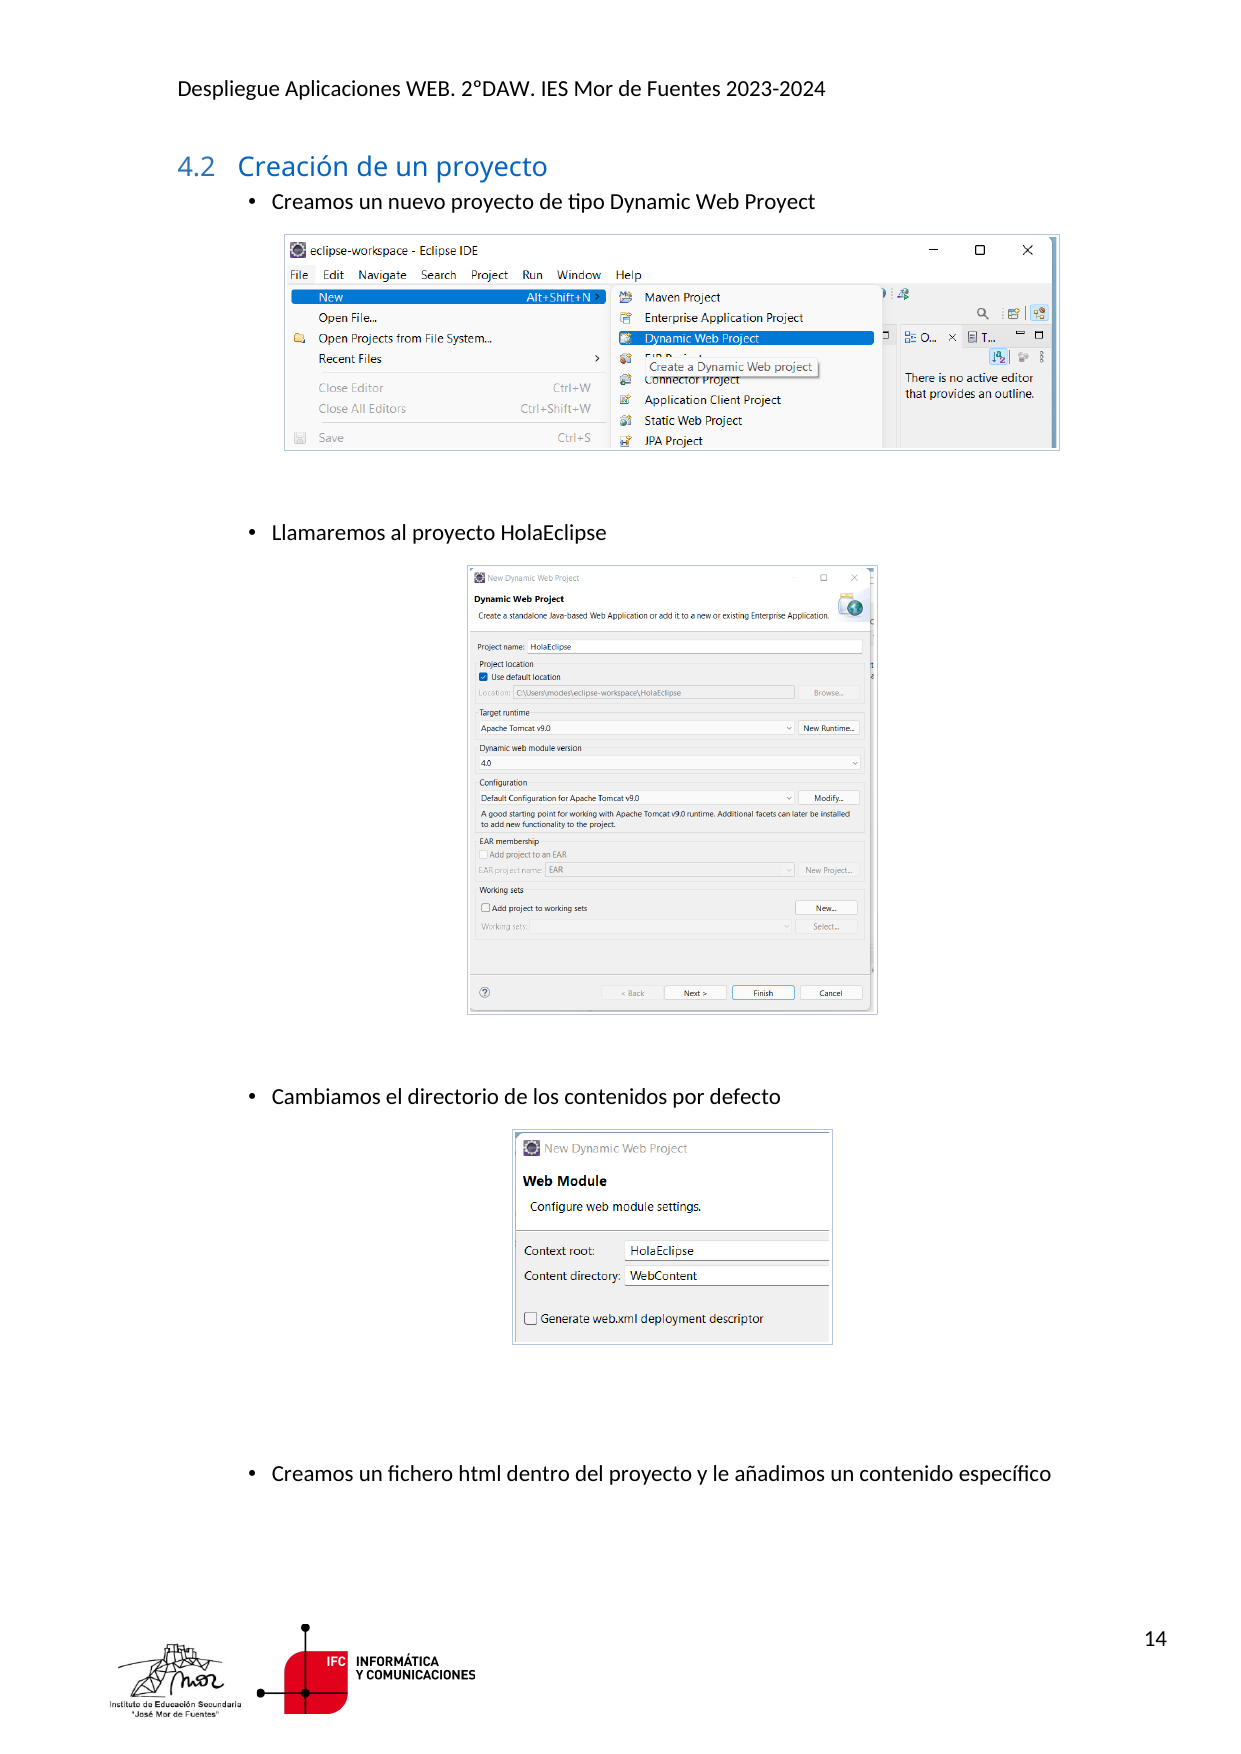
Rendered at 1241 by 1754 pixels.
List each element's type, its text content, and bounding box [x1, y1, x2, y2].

picture [515, 1132, 829, 1342]
picture [470, 568, 874, 1012]
list Creamos un nuevo proyecto de tipo Dynamic Web Proyect [248, 187, 1167, 215]
subtitle Creación de un proyecto [177, 148, 1167, 184]
list Creamos un fichero html dentro del proyecto y le añadimos un contenido específico [248, 1459, 1167, 1487]
picture [256, 1624, 475, 1714]
picture [100, 1631, 249, 1736]
list Llamaremos al proyecto HolaEclipse [248, 518, 1167, 547]
list Cambiamos el directorio de los contenidos por defecto [248, 1082, 1167, 1110]
picture [287, 237, 1057, 448]
